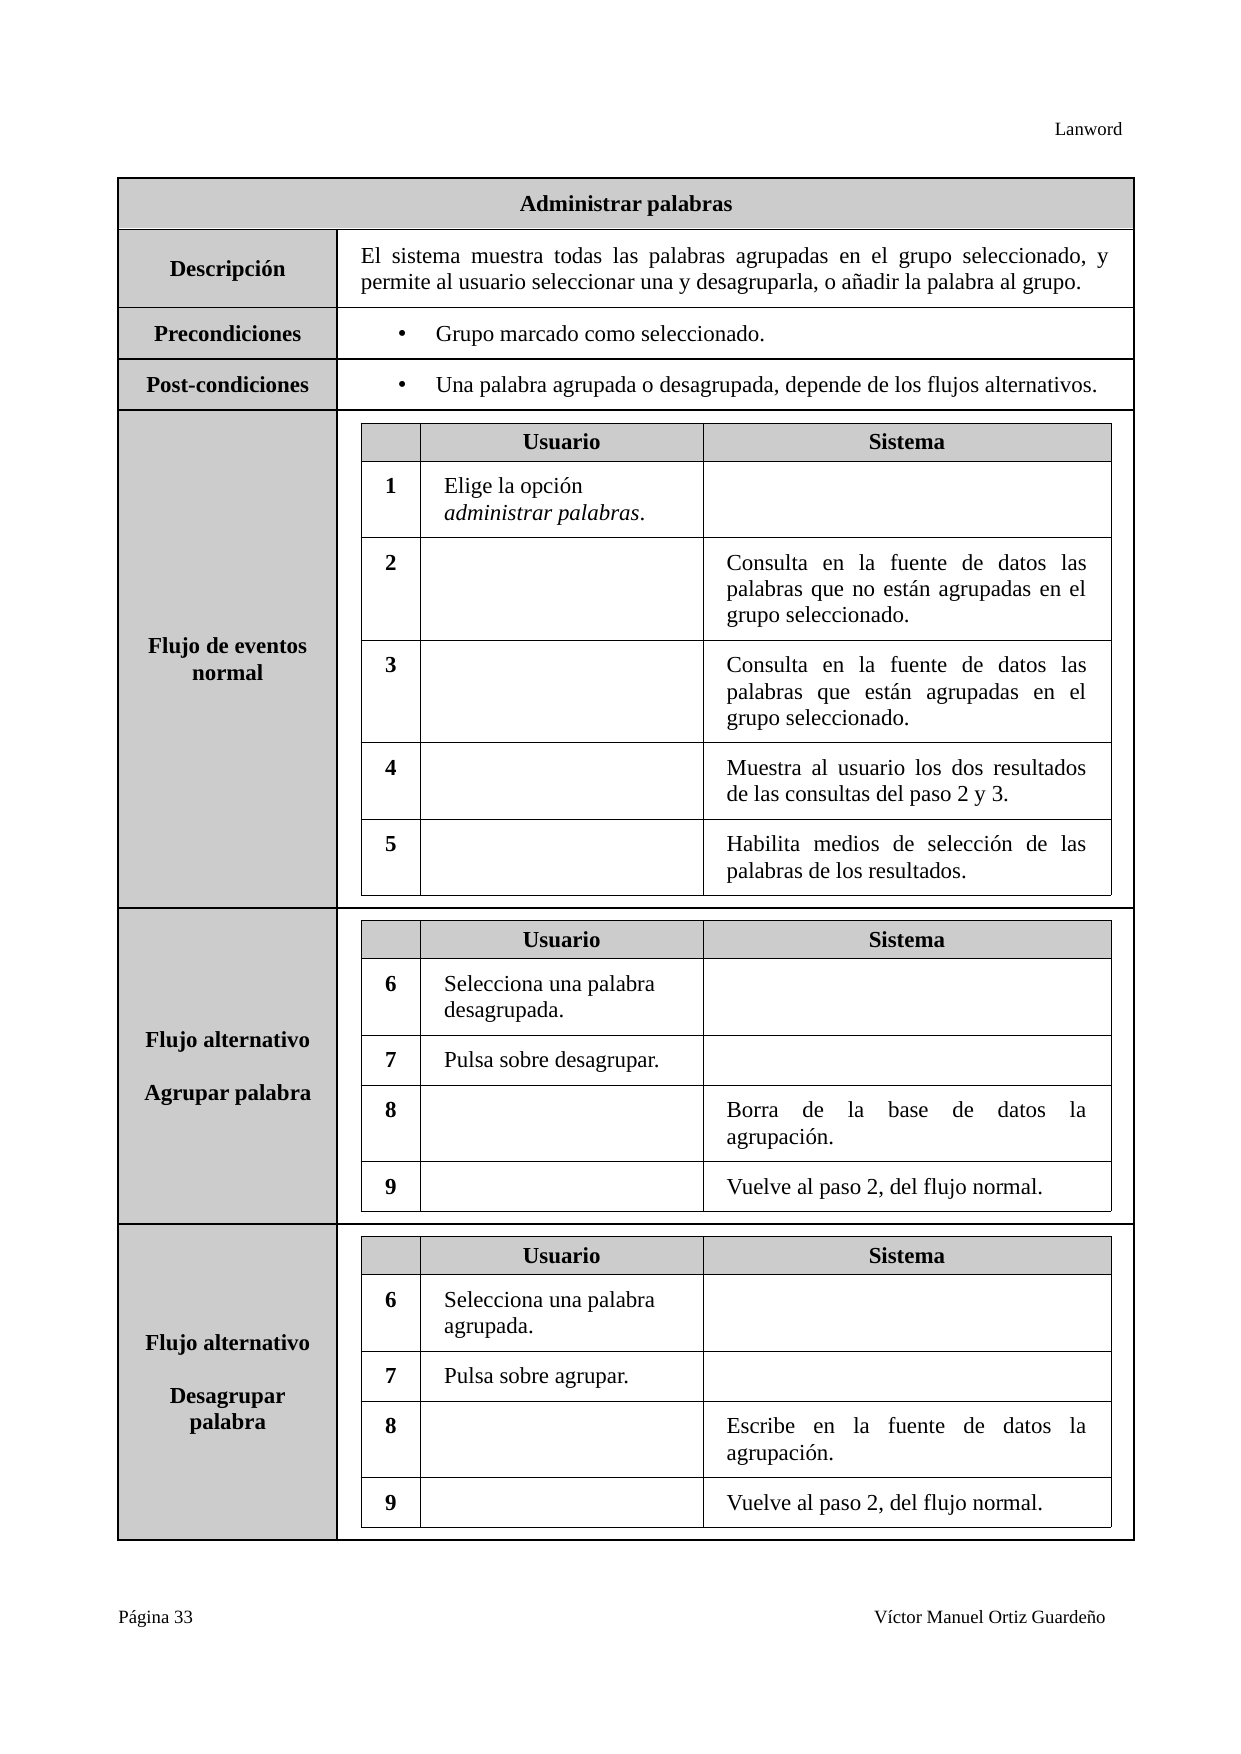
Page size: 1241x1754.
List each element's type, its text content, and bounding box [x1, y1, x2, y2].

table_cell 8 [362, 1402, 420, 1477]
table_cell [421, 538, 703, 639]
table_header Administrar palabras [119, 179, 1133, 228]
table_cell [421, 743, 703, 819]
table_cell [421, 1086, 703, 1161]
table_cell 3 [362, 641, 420, 742]
table_cell El sistema muestra todas las palabras agrupadas en el grupo seleccionado, y permite al usuario seleccionar una y desagruparla, o añadir la palabra al grupo. [338, 230, 1133, 306]
table_header Usuario [421, 424, 703, 461]
table_cell [338, 909, 1133, 1223]
table_cell [704, 462, 1111, 537]
table_header [362, 921, 420, 958]
table_cell Pulsa sobre agrupar. [421, 1352, 703, 1401]
table_cell [704, 1275, 1111, 1351]
table_cell [421, 820, 703, 895]
table_header Sistema [704, 1237, 1111, 1274]
table_cell Flujo alternativo Agrupar palabra [119, 909, 336, 1223]
table_header Usuario [421, 921, 703, 958]
table_cell [421, 641, 703, 742]
table_cell Post-condiciones [119, 360, 336, 409]
table_cell Flujo de eventos normal [119, 411, 336, 907]
table_cell Borra de la base de datos la agrupación. [704, 1086, 1111, 1161]
table_cell [421, 1162, 703, 1211]
table_header [362, 1237, 420, 1274]
table_cell Flujo alternativo Desagrupar palabra [119, 1225, 336, 1539]
table_cell Habilita medios de selección de las palabras de los resultados. [704, 820, 1111, 895]
table_cell Selecciona una palabra desagrupada. [421, 959, 703, 1034]
table_cell [338, 411, 1133, 907]
table_cell 9 [362, 1478, 420, 1527]
table_cell Consulta en la fuente de datos las palabras que están agrupadas en el grupo seleccionado. [704, 641, 1111, 742]
table_cell Vuelve al paso 2, del flujo normal. [704, 1478, 1111, 1527]
table_cell Descripción [119, 230, 336, 306]
table_cell Consulta en la fuente de datos las palabras que no están agrupadas en el grupo seleccionado. [704, 538, 1111, 639]
table_header Sistema [704, 921, 1111, 958]
table_cell 7 [362, 1036, 420, 1084]
table_cell 2 [362, 538, 420, 639]
table_cell [704, 1036, 1111, 1084]
table_cell 5 [362, 820, 420, 895]
table_cell 9 [362, 1162, 420, 1211]
table_header Usuario [421, 1237, 703, 1274]
table_cell 1 [362, 462, 420, 537]
table_cell Vuelve al paso 2, del flujo normal. [704, 1162, 1111, 1211]
table_cell 7 [362, 1352, 420, 1401]
table_cell Selecciona una palabra agrupada. [421, 1275, 703, 1351]
table_cell [338, 1225, 1133, 1539]
table_cell Grupo marcado como seleccionado. [338, 308, 1133, 358]
table_cell [421, 1478, 703, 1527]
table_header [362, 424, 420, 461]
table_cell 4 [362, 743, 420, 819]
table_cell Una palabra agrupada o desagrupada, depende de los flujos alternativos. [338, 360, 1133, 409]
table_cell 8 [362, 1086, 420, 1161]
table_header Sistema [704, 424, 1111, 461]
table_cell Muestra al usuario los dos resultados de las consultas del paso 2 y 3. [704, 743, 1111, 819]
table_cell [704, 1352, 1111, 1401]
table_cell [421, 1402, 703, 1477]
table_cell [704, 959, 1111, 1034]
table_cell Precondiciones [119, 308, 336, 358]
table_cell Escribe en la fuente de datos la agrupación. [704, 1402, 1111, 1477]
table_cell 6 [362, 959, 420, 1034]
table_cell Elige la opción administrar palabras. [421, 462, 703, 537]
table_cell Pulsa sobre desagrupar. [421, 1036, 703, 1084]
table_cell 6 [362, 1275, 420, 1351]
